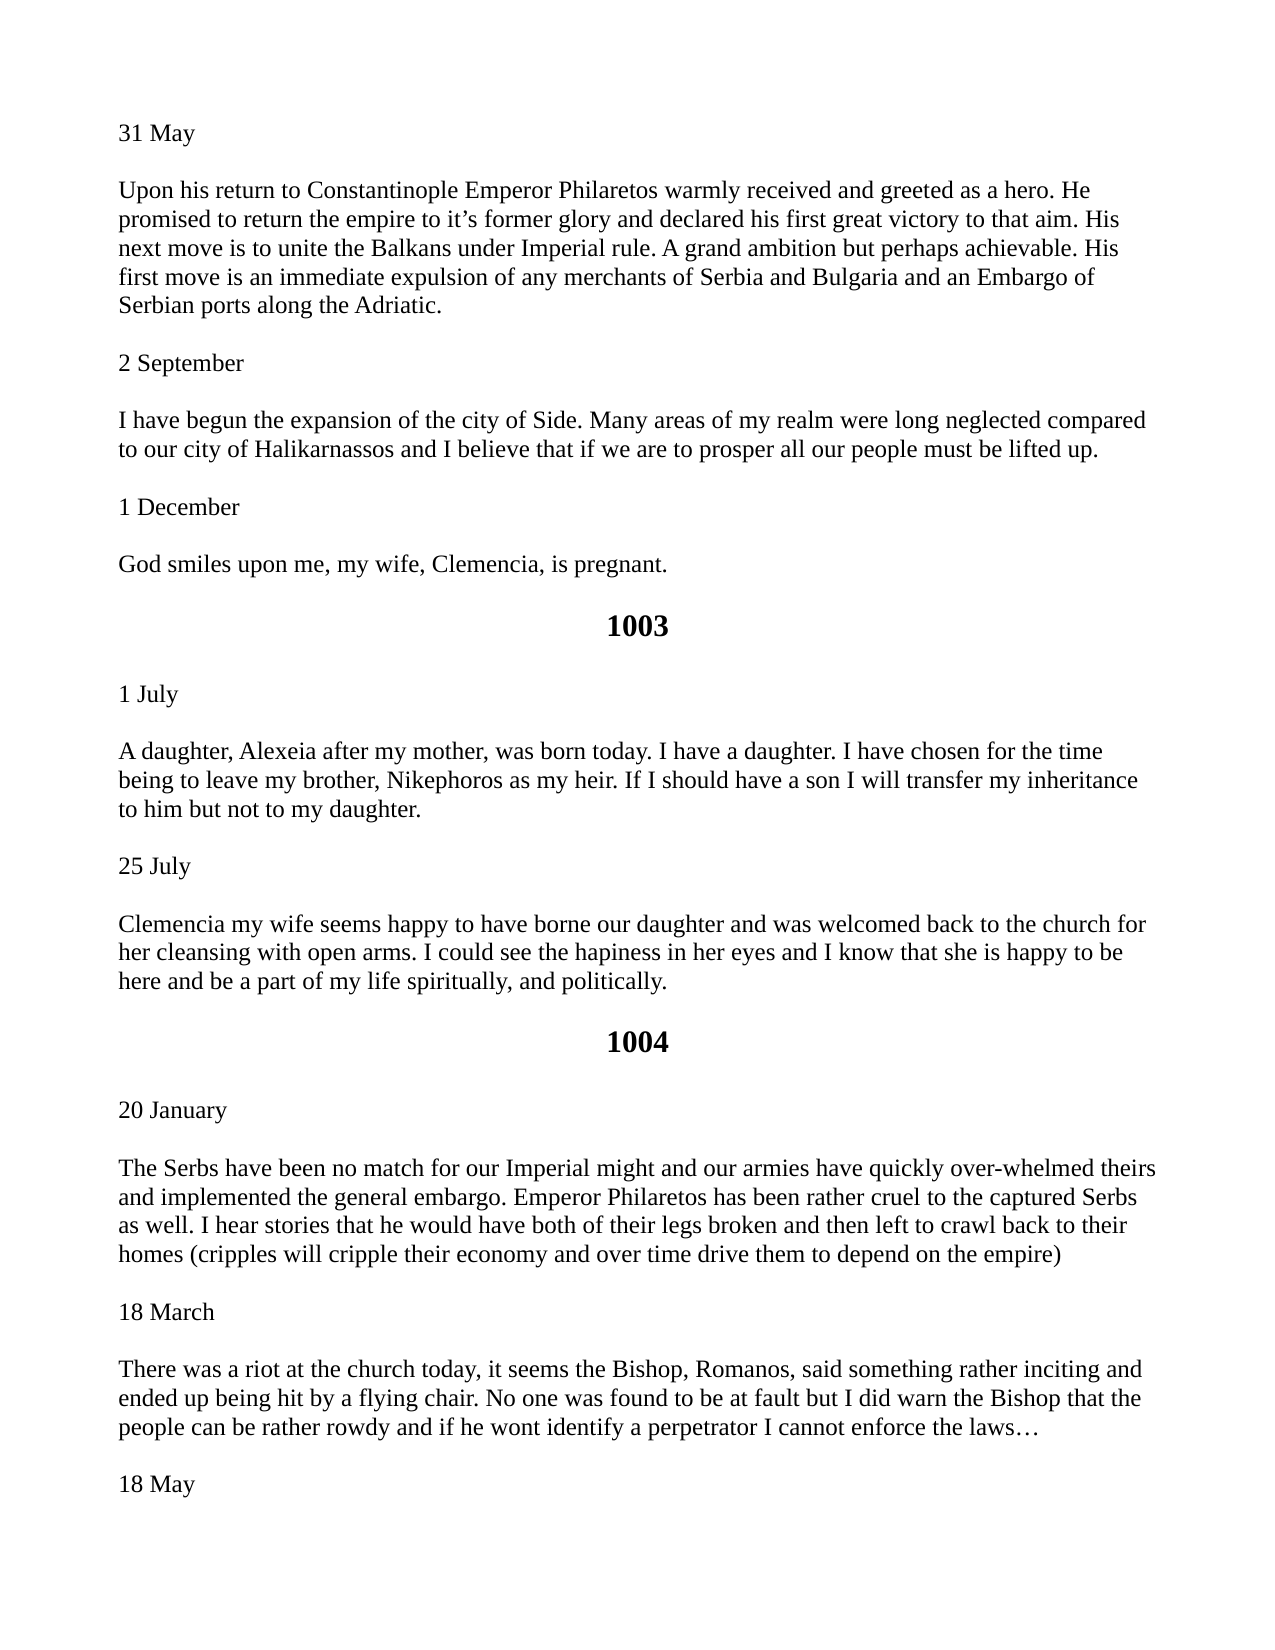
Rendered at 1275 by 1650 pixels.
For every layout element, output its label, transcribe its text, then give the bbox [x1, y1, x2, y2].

text 2 September [118, 348, 1157, 377]
text 18 May [118, 1469, 1157, 1498]
text 1 December [118, 492, 1157, 521]
text There was a riot at the church today, it seems the Bishop, Romanos, said something rather inciting and ended up being hit by a flying chair. No one was found to be at fault but I did warn the Bishop that the people can be rather rowdy and if he wont identify a perpetrator I cannot enforce the laws… [118, 1354, 1157, 1441]
text 25 July [118, 851, 1157, 880]
text I have begun the expansion of the city of Side. Many areas of my realm were long neglected compared to our city of Halikarnassos and I believe that if we are to prosper all our people must be lifted up. [118, 406, 1157, 463]
text Clemencia my wife seems happy to have borne our daughter and was welcomed back to the church for her cleansing with open arms. I could see the hapiness in her eyes and I know that she is happy to be here and be a part of my life spiritually, and politically. [118, 909, 1157, 995]
text God smiles upon me, my wife, Clemencia, is pregnant. [118, 549, 1157, 578]
text 20 January [118, 1096, 1157, 1124]
text 18 March [118, 1297, 1157, 1326]
text 1003 [118, 607, 1157, 643]
text 1 July [118, 679, 1157, 707]
text The Serbs have been no match for our Imperial might and our armies have quickly over-whelmed theirs and implemented the general embargo. Emperor Philaretos has been rather cruel to the captured Serbs as well. I hear stories that he would have both of their legs broken and then left to crawl back to their homes (cripples will cripple their economy and over time drive them to depend on the empire) [118, 1153, 1157, 1268]
text Upon his return to Constantinople Emperor Philaretos warmly received and greeted as a hero. He promised to return the empire to it’s former glory and declared his first great victory to that aim. His next move is to unite the Balkans under Imperial rule. A grand ambition but perhaps achievable. His first move is an immediate expulsion of any merchants of Serbia and Bulgaria and an Embargo of Serbian ports along the Adriatic. [118, 176, 1157, 319]
text A daughter, Alexeia after my mother, was born today. I have a daughter. I have chosen for the time being to leave my brother, Nikephoros as my heir. If I should have a son I will transfer my inheritance to him but not to my daughter. [118, 736, 1157, 822]
text 1004 [118, 1024, 1157, 1060]
text 31 May [118, 118, 1157, 147]
